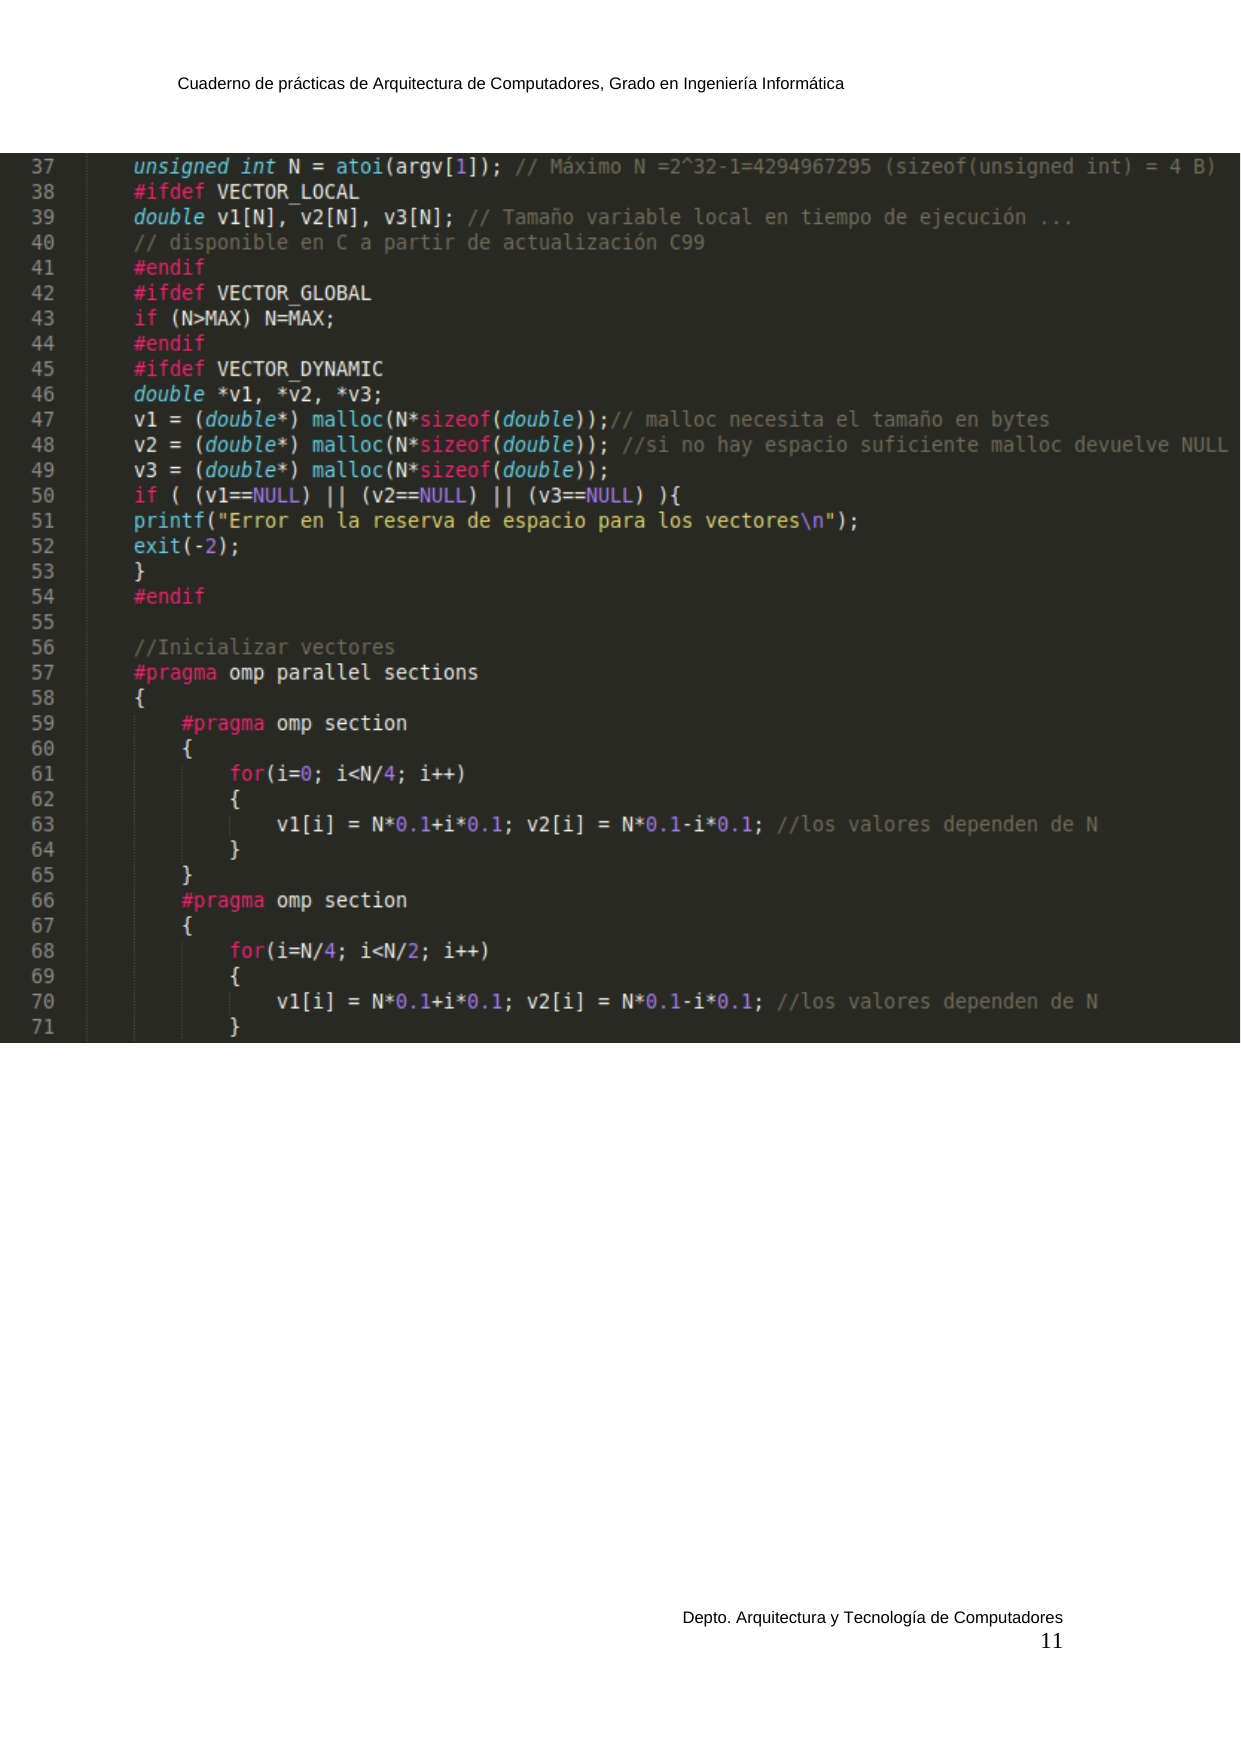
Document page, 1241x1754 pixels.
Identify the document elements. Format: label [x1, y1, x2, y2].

picture [0, 153, 1241, 1043]
